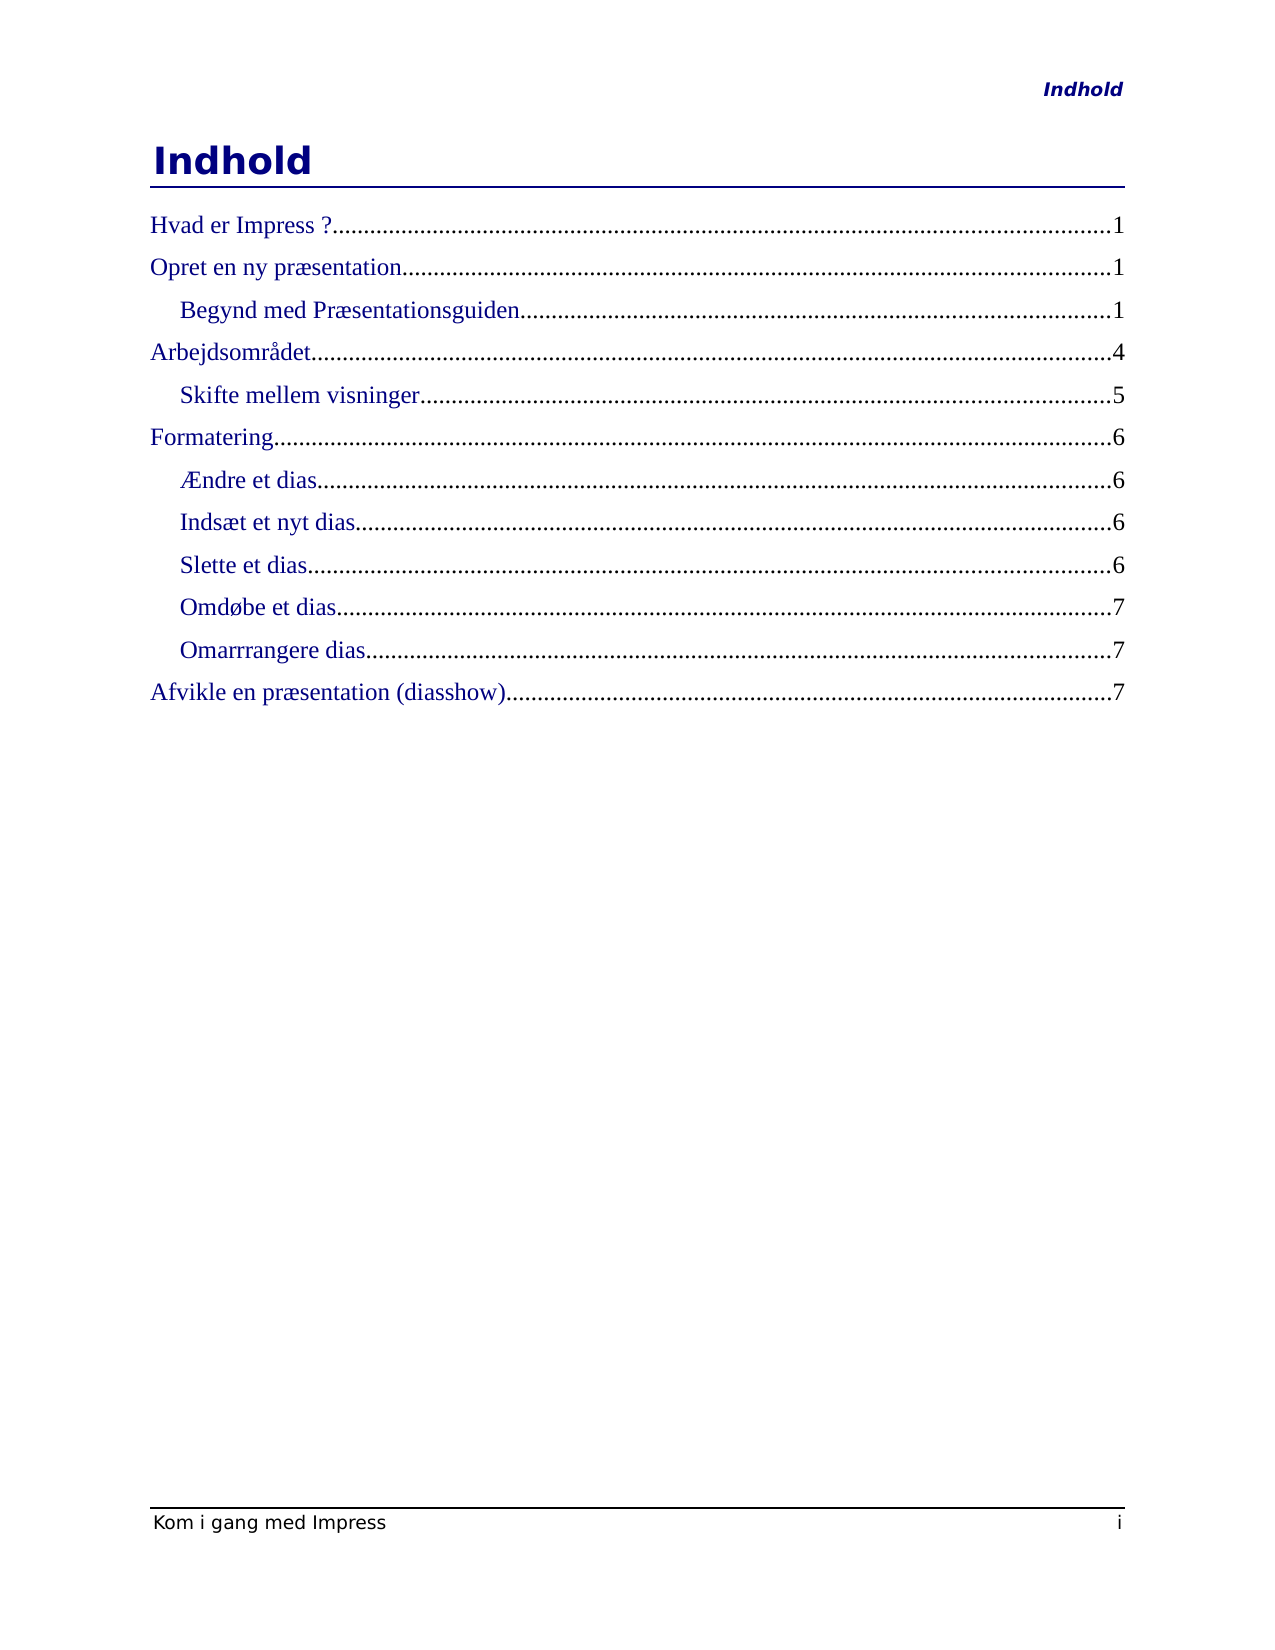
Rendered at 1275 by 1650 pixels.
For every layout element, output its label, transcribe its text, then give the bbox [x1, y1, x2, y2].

text Formatering 6 [150, 423, 1125, 451]
text Skifte mellem visninger 5 [179, 381, 1125, 408]
text Begynd med Præsentationsguiden 1 [179, 296, 1125, 323]
text Slette et dias 6 [179, 551, 1125, 578]
text Opret en ny præsentation 1 [150, 253, 1125, 281]
text Ændre et dias 6 [179, 466, 1125, 493]
text Omdøbe et dias 7 [179, 593, 1125, 621]
text Omarrrangere dias 7 [179, 636, 1125, 663]
text Indhold [150, 137, 1125, 186]
text Indsæt et nyt dias 6 [179, 508, 1125, 536]
text Arbejdsområdet 4 [150, 338, 1125, 366]
text Hvad er Impress ? 1 [150, 211, 1125, 238]
text Afvikle en præsentation (diasshow) 7 [150, 678, 1125, 706]
